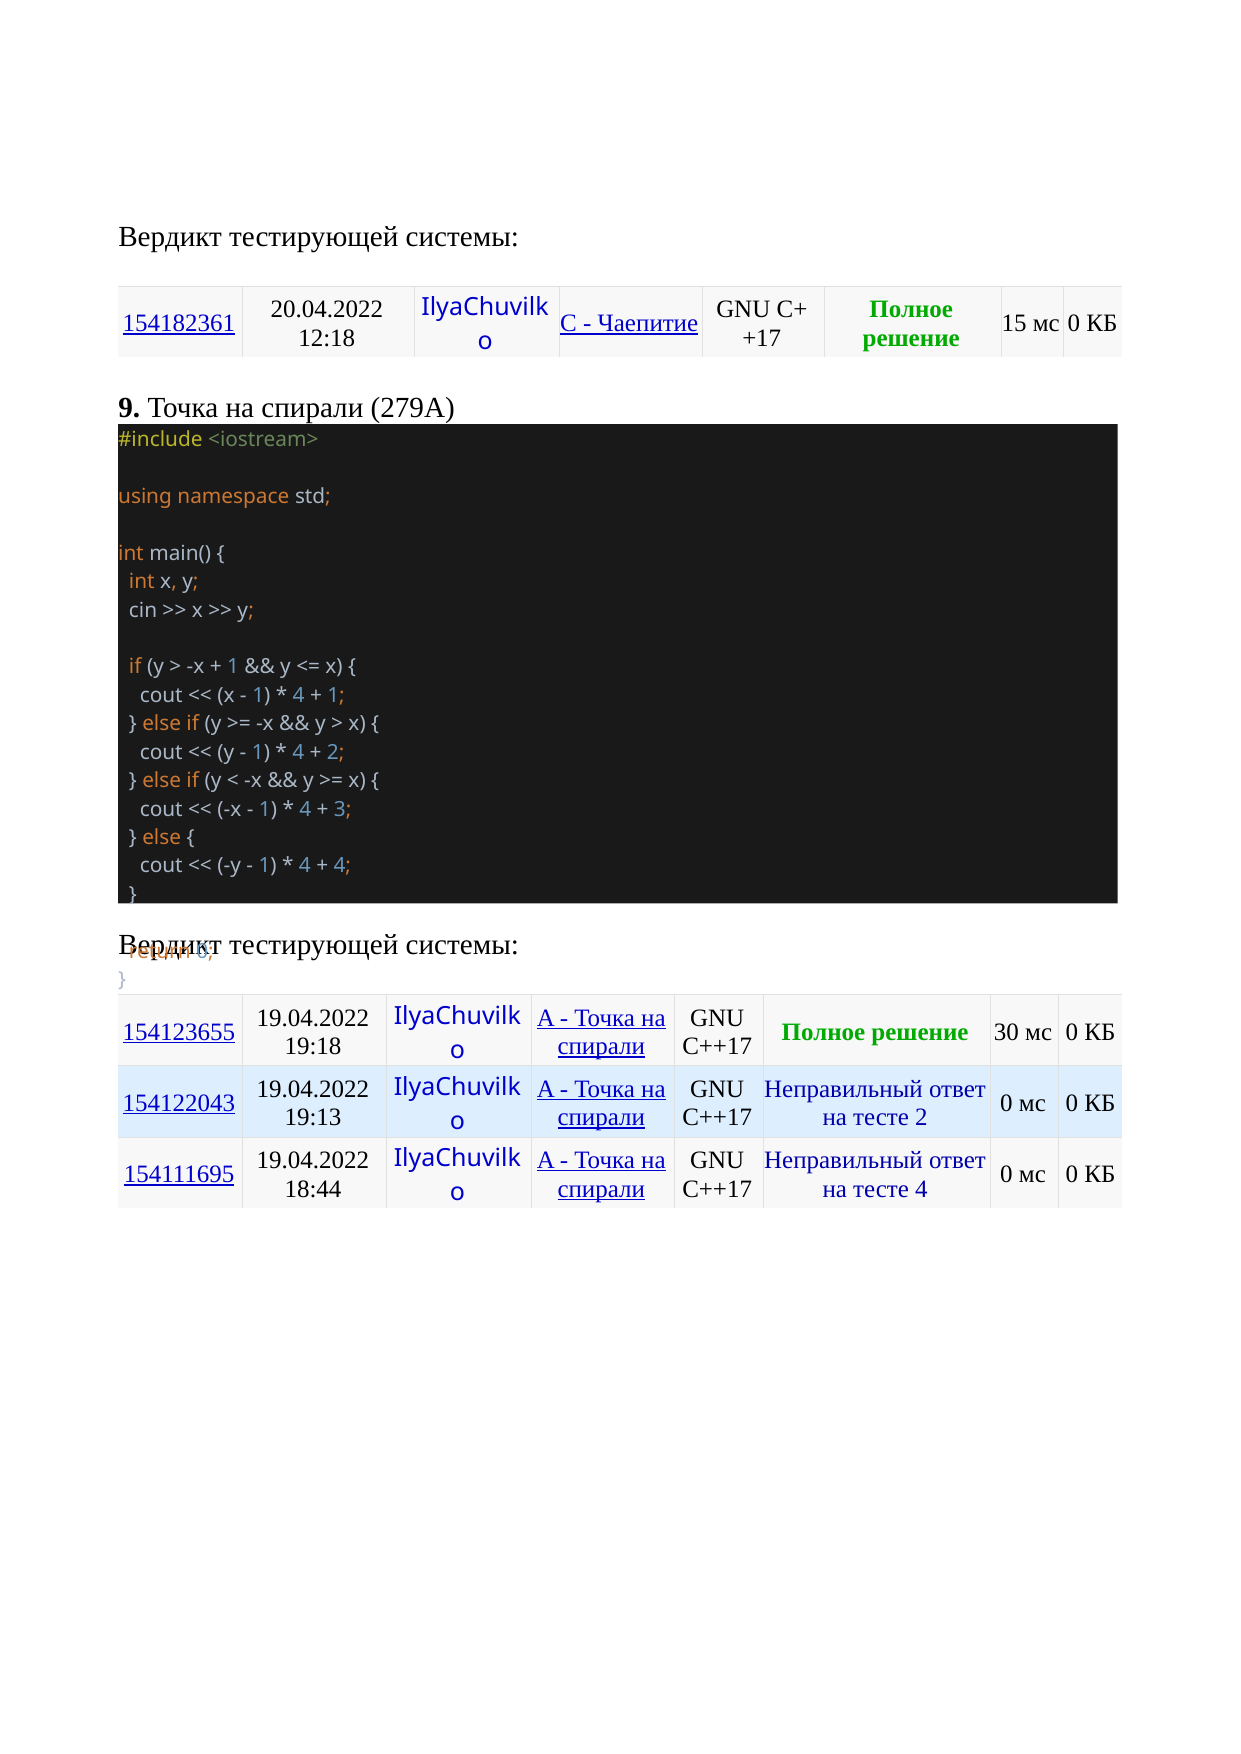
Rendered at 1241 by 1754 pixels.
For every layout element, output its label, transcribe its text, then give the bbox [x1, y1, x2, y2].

table_cell IlyaChuvilko [387, 1138, 531, 1208]
table_cell 0 КБ [1059, 1066, 1122, 1137]
table_header 15 мс [1002, 287, 1063, 357]
table_cell 154111695 [118, 1138, 242, 1208]
table_header GNU C++17 [703, 287, 824, 357]
table_header 19.04.2022 19:18 [243, 995, 386, 1065]
table_cell 0 КБ [1059, 1138, 1122, 1208]
table_cell 19.04.2022 18:44 [243, 1138, 386, 1208]
table_cell A - Точка на спирали [532, 1138, 674, 1208]
table_cell Неправильный ответ на тесте 2 [764, 1066, 990, 1137]
table_cell GNU C++17 [675, 1138, 763, 1208]
table_header Полное решение [764, 995, 990, 1065]
table_header Полное решение [825, 287, 1001, 357]
table_cell 0 мс [991, 1066, 1058, 1137]
table_cell 154122043 [118, 1066, 242, 1137]
table_header IlyaChuvilko [387, 995, 531, 1065]
table_header 30 мс [991, 995, 1058, 1065]
table_header C - Чаепитие [560, 287, 702, 357]
table_header A - Точка на спирали [532, 995, 674, 1065]
table_cell Неправильный ответ на тесте 4 [764, 1138, 990, 1208]
table_cell IlyaChuvilko [387, 1066, 531, 1137]
table_header 154123655 [118, 995, 242, 1065]
table_header IlyaChuvilko [415, 287, 559, 357]
table_cell 0 мс [991, 1138, 1058, 1208]
table_cell A - Точка на спирали [532, 1066, 674, 1137]
table_cell GNU C++17 [675, 1066, 763, 1137]
text 9. Точка на спирали (279A) [118, 391, 1122, 424]
text Вердикт тестирующей системы: [118, 219, 1122, 252]
table_header 0 КБ [1059, 995, 1122, 1065]
text Вердикт тестирующей системы: [118, 927, 1122, 961]
table_cell 19.04.2022 19:13 [243, 1066, 386, 1137]
table_header GNU C++17 [675, 995, 763, 1065]
table_header 154182361 [118, 287, 242, 357]
table_header 0 КБ [1064, 287, 1122, 357]
table_header 20.04.2022 12:18 [243, 287, 414, 357]
